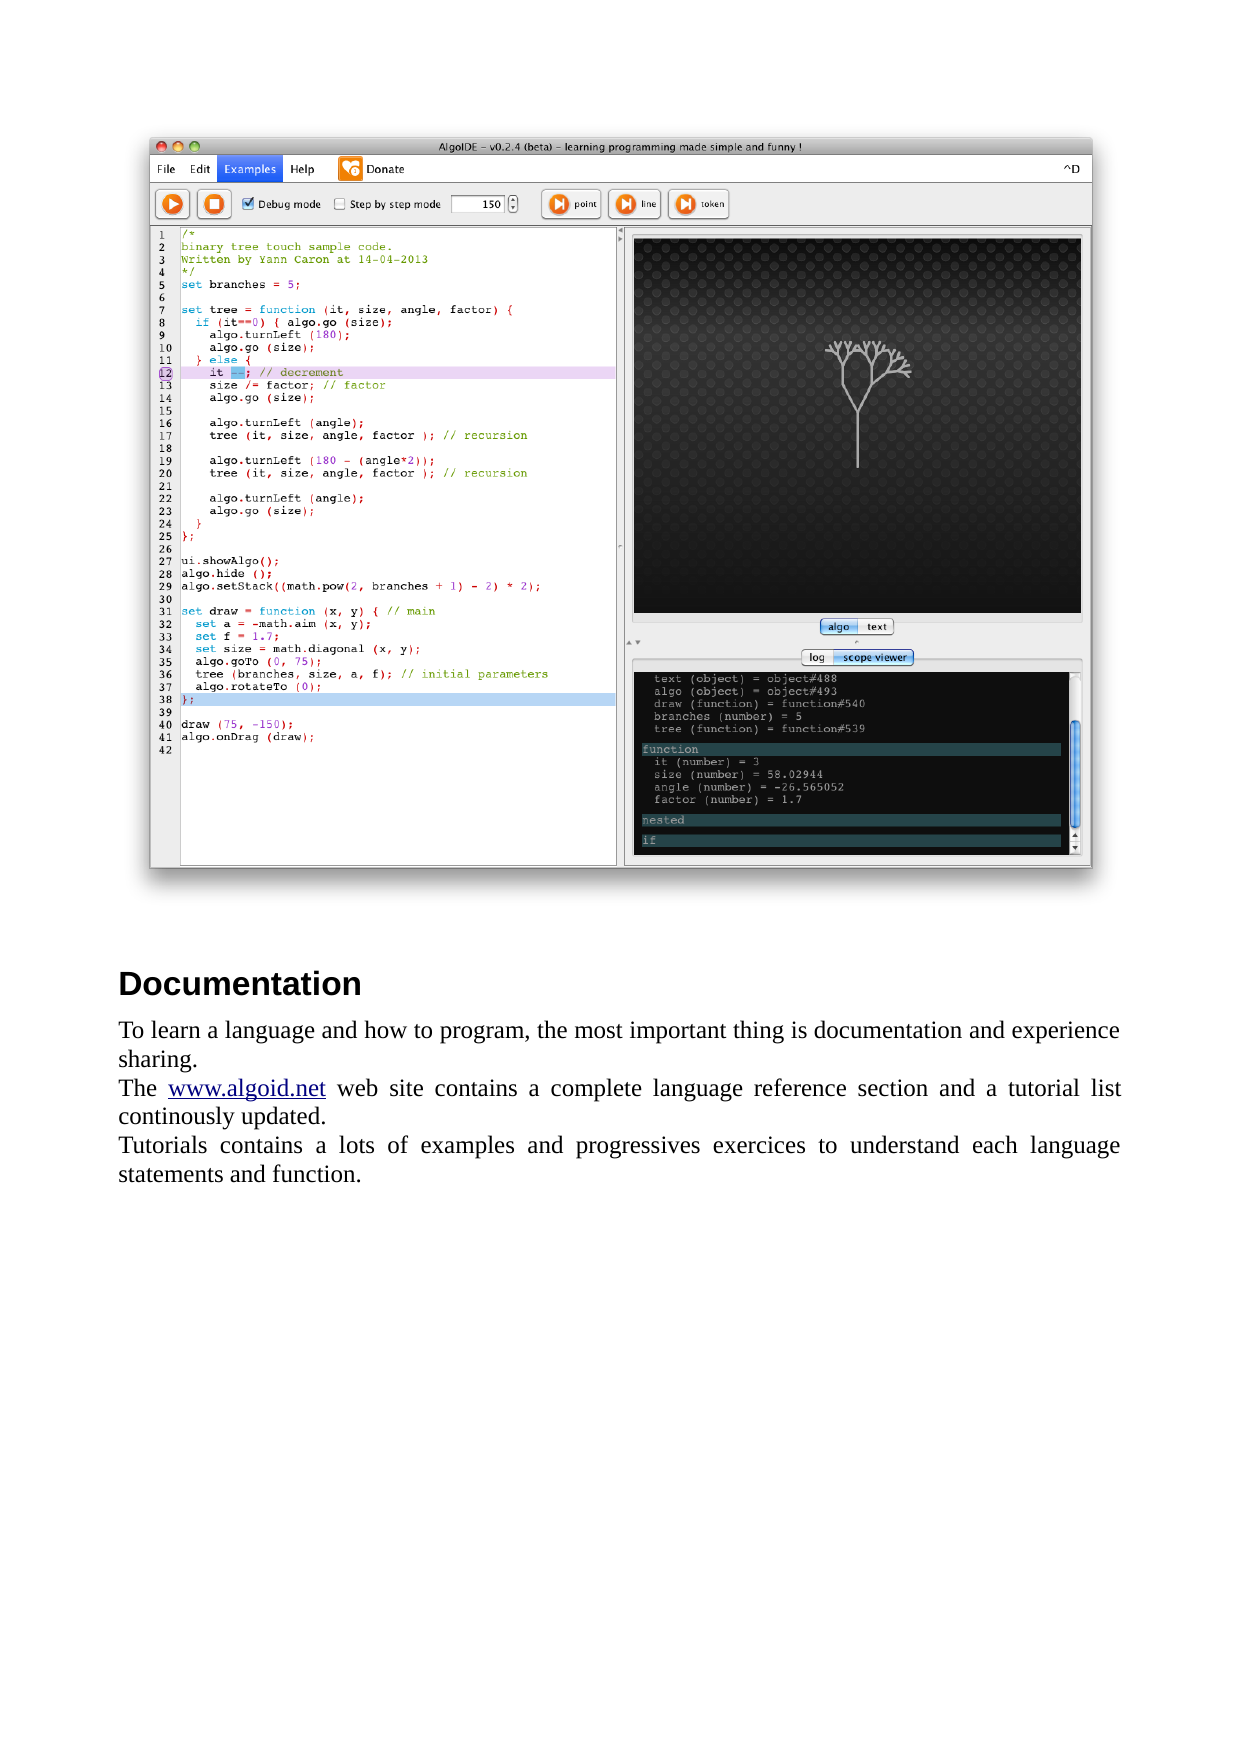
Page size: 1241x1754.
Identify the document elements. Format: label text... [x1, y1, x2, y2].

subtitle Documentation [118, 964, 1122, 1003]
text Tutorials contains a lots of examples and progressives exercices to understand each language statements and function. [118, 1130, 1122, 1188]
picture [118, 118, 1123, 911]
text The www.algoid.net web site contains a complete language reference section and a tutorial list continously updated. [118, 1073, 1122, 1130]
text To learn a language and how to program, the most important thing is documentation and experience sharing. [118, 1015, 1122, 1073]
